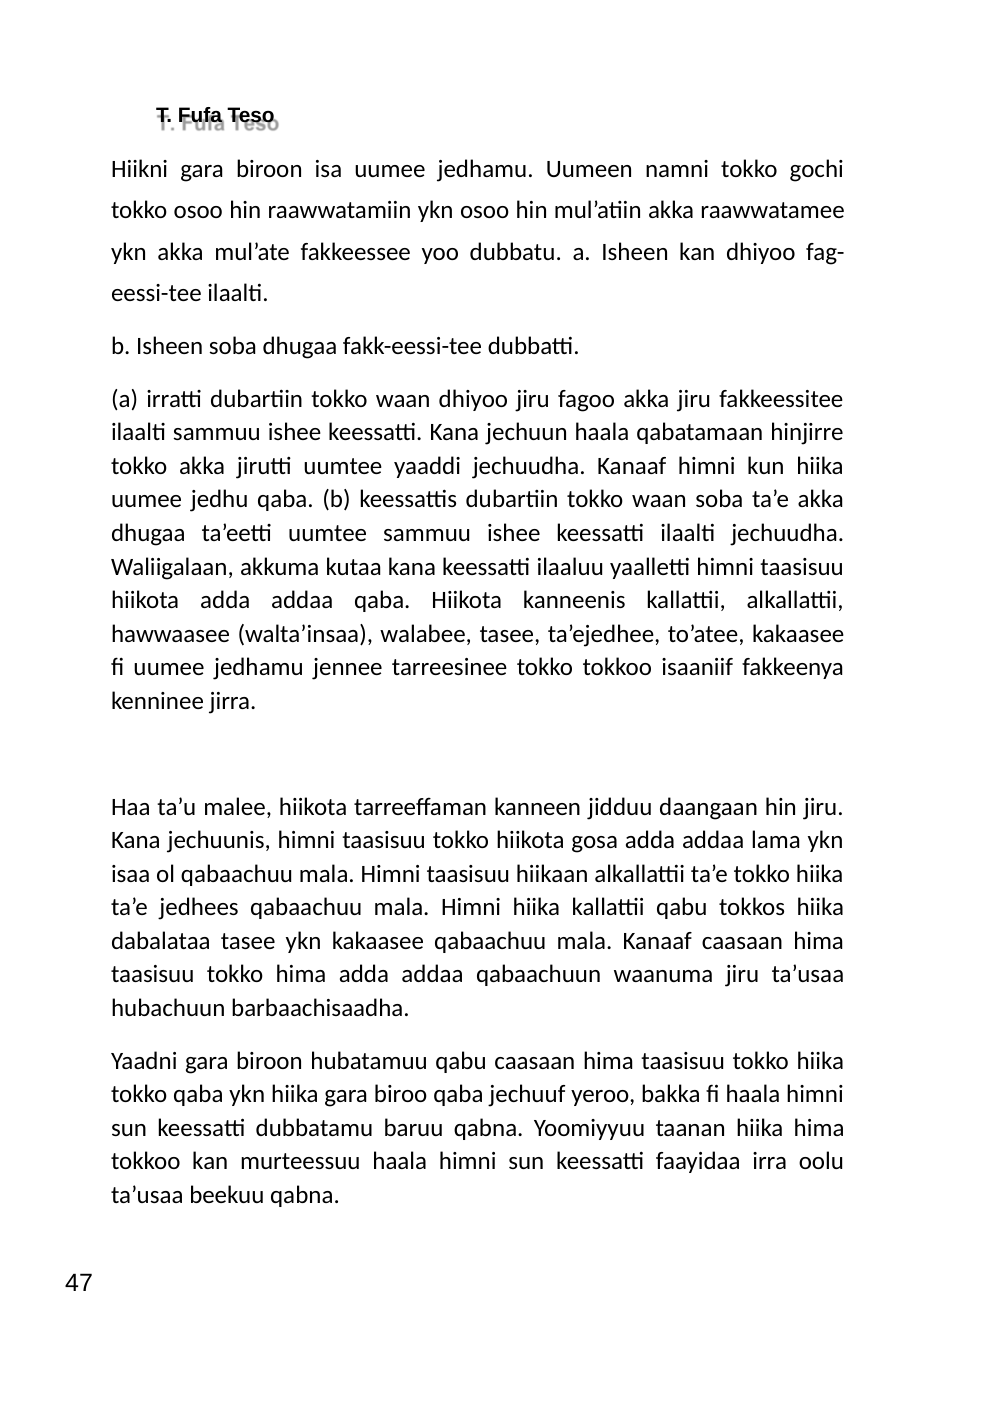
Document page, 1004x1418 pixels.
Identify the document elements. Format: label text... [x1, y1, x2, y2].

text b. Isheen soba dhugaa fakk-eessi-tee dubbatti. [111, 330, 845, 361]
text Hiikni gara biroon isa uumee jedhamu. Uumeen namni tokko gochi tokko osoo hin raawwatamiin ykn osoo hin mul’atiin akka raawwatamee ykn akka mul’ate fakkeessee yoo dubbatu. a. Isheen kan dhiyoo fag-eessi-tee ilaalti. [111, 153, 845, 308]
picture [142, 102, 311, 149]
text Yaadni gara biroon hubatamuu qabu caasaan hima taasisuu tokko hiika tokko qaba ykn hiika gara biroo qaba jechuuf yeroo, bakka fi haala himni sun keessatti dubbatamu baruu qabna. Yoomiyyuu taanan hiika hima tokkoo kan murteessuu haala himni sun keessatti faayidaa irra oolu ta’usaa beekuu qabna. [111, 1045, 845, 1209]
text (a) irratti dubartiin tokko waan dhiyoo jiru fagoo akka jiru fakkeessitee ilaalti sammuu ishee keessatti. Kana jechuun haala qabatamaan hinjirre tokko akka jirutti uumtee yaaddi jechuudha. Kanaaf himni kun hiika uumee jedhu qaba. (b) keessattis dubartiin tokko waan soba ta’e akka dhugaa ta’eetti uumtee sammuu ishee keessatti ilaalti jechuudha. Waliigalaan, akkuma kutaa kana keessatti ilaaluu yaalletti himni taasisuu hiikota adda addaa qaba. Hiikota kanneenis kallattii, alkallattii, hawwaasee (walta’insaa), walabee, tasee, ta’ejedhee, to’atee, kakaasee fi uumee jedhamu jennee tarreesinee tokko tokkoo isaaniif fakkeenya kenninee jirra. [111, 383, 845, 715]
text Haa ta’u malee, hiikota tarreeffaman kanneen jidduu daangaan hin jiru. Kana jechuunis, himni taasisuu tokko hiikota gosa adda addaa lama ykn isaa ol qabaachuu mala. Himni taasisuu hiikaan alkallattii ta’e tokko hiika ta’e jedhees qabaachuu mala. Himni hiika kallattii qabu tokkos hiika dabalataa tasee ykn kakaasee qabaachuu mala. Kanaaf caasaan hima taasisuu tokko hima adda addaa qabaachuun waanuma jiru ta’usaa hubachuun barbaachisaadha. [111, 791, 845, 1022]
